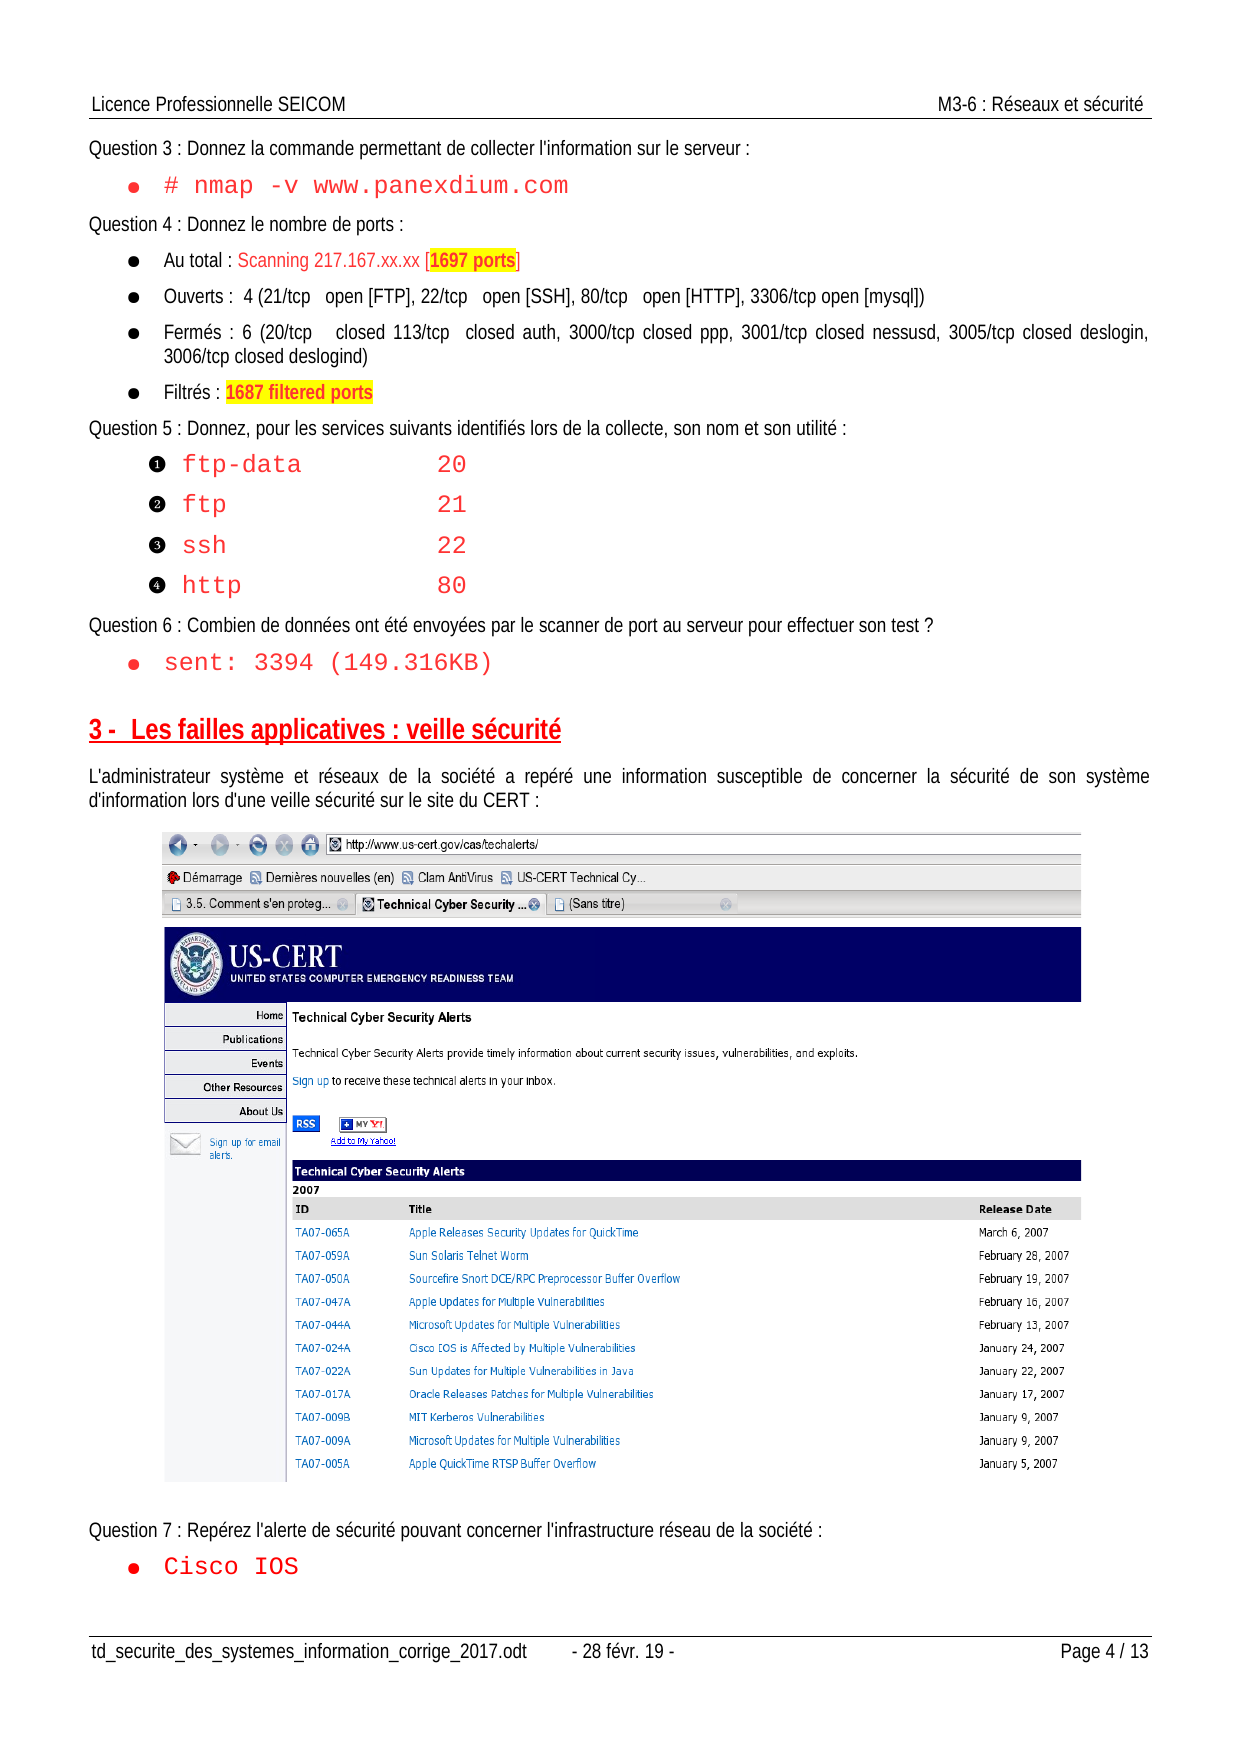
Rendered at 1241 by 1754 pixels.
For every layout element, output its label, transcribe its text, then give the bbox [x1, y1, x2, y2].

list Fermés : 6 (20/tcp closed 113/tcp closed auth, 3000/tcp closed ppp, 3001/tcp closed nessusd, 3005/tcp closed deslogin, 3006/tcp closed deslogind) [126, 320, 1152, 368]
list sent: 3394 (149.316KB) [126, 649, 1152, 677]
text ❷ ftp 21 [148, 492, 1152, 520]
text Question 5 : Donnez, pour les services suivants identifiés lors de la collecte, son nom et son utilité : [88, 416, 1152, 439]
list Au total : Scanning 217.167.xx.xx [1697 ports] [126, 248, 1152, 272]
text L'administrateur système et réseaux de la société a repéré une information susceptible de concerner la sécurité de son système d'information lors d'une veille sécurité sur le site du CERT : [88, 763, 1152, 811]
text ❶ ftp-data 20 [148, 451, 1152, 480]
text Question 6 : Combien de données ont été envoyées par le scanner de port au serveur pour effectuer son test ? [88, 613, 1152, 637]
list Cisco IOS [126, 1554, 1152, 1582]
list Filtrés : 1687 filtered ports [126, 380, 1152, 404]
text Question 3 : Donnez la commande permettant de collecter l'information sur le serveur : [88, 136, 1152, 160]
text Question 4 : Donnez le nombre de ports : [88, 212, 1152, 236]
text Question 7 : Repérez l'alerte de sécurité pouvant concerner l'infrastructure réseau de la société : [88, 1518, 1152, 1542]
picture [162, 832, 1082, 1482]
subtitle Les failles applicatives : veille sécurité [88, 713, 1152, 746]
text ❸ ssh 22 [148, 532, 1152, 561]
list Ouverts : 4 (21/tcp open [FTP], 22/tcp open [SSH], 80/tcp open [HTTP], 3306/tcp open [mysql]) [126, 284, 1152, 308]
list # nmap -v www.panexdium.com [126, 172, 1152, 201]
text ❹ http 80 [148, 573, 1152, 601]
